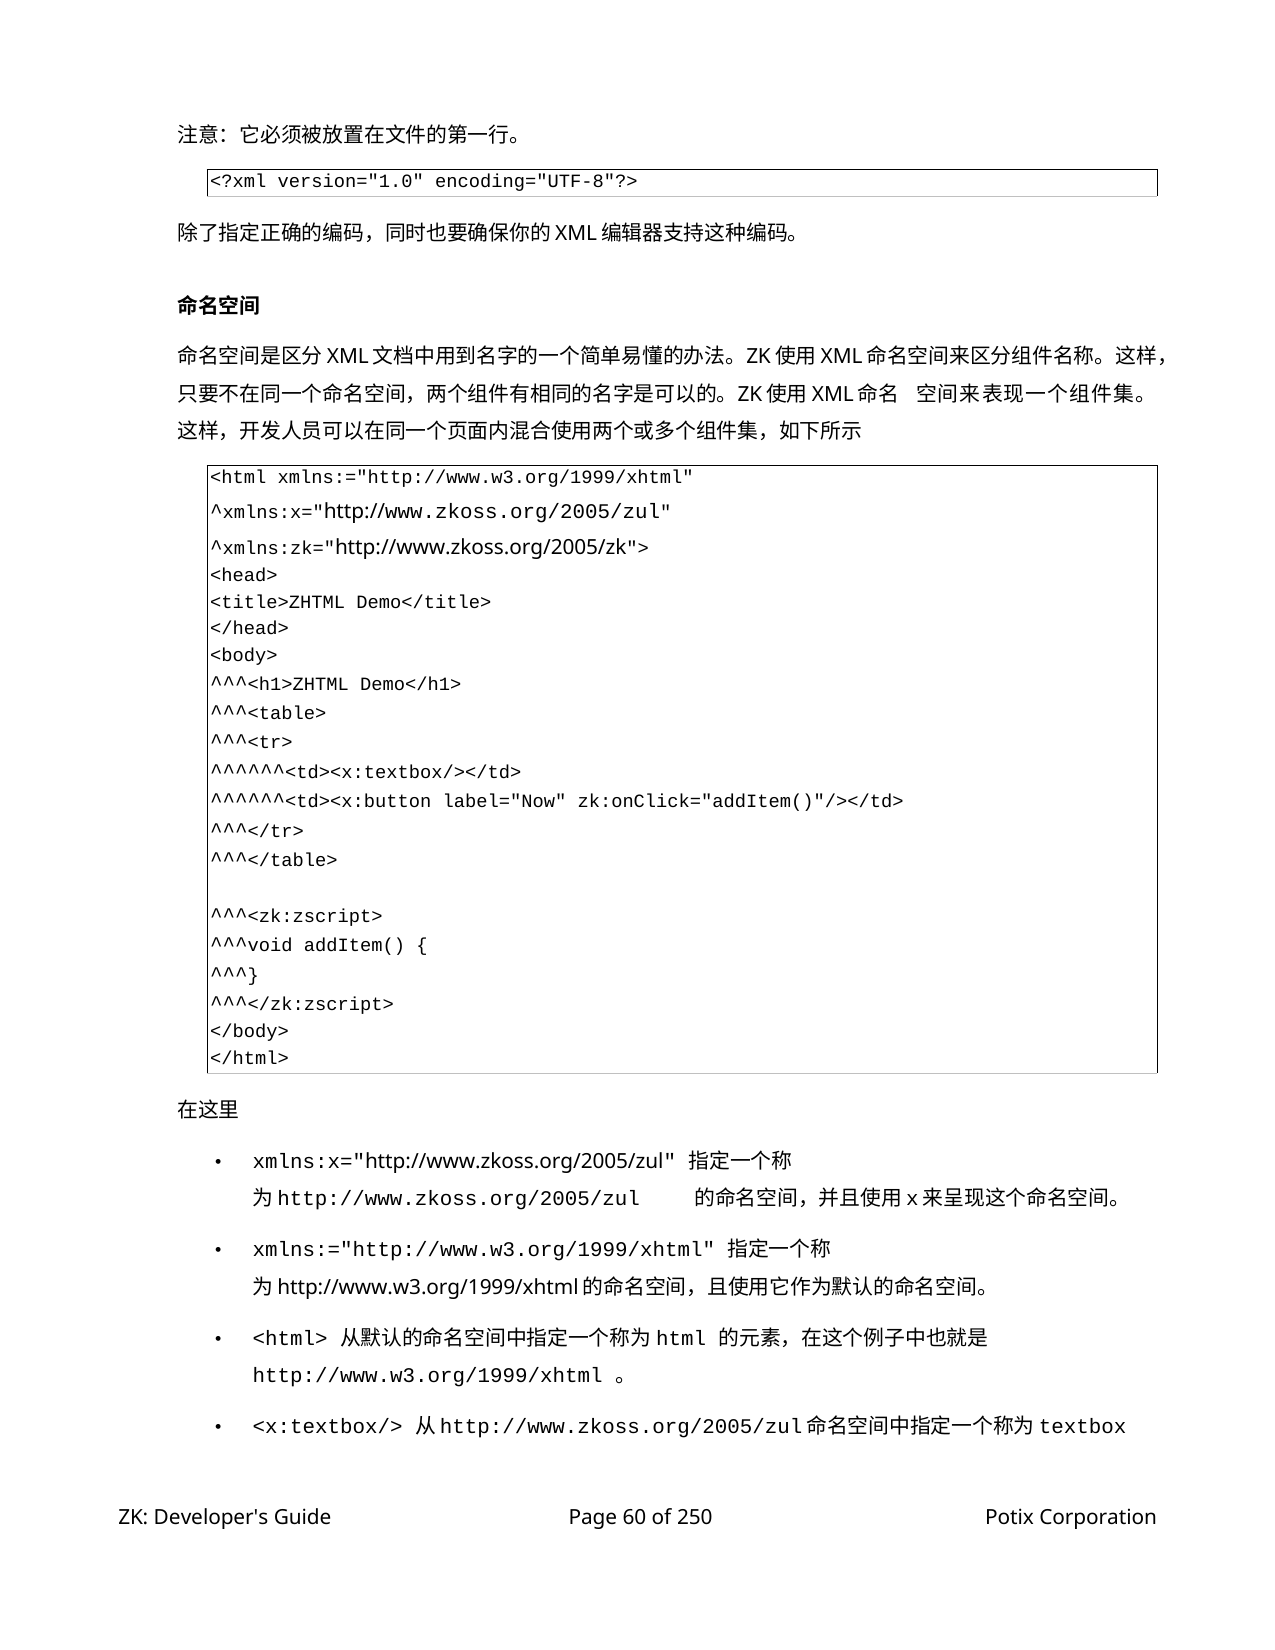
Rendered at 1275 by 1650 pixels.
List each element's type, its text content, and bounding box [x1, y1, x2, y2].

text 在这里 [177, 1093, 1157, 1123]
list xmlns:="http://www.w3.org/1999/xhtml" 指定一个称为http://www.w3.org/1999/xhtml的命名空间，且使用它作为默认的命名空间。 [215, 1233, 1157, 1300]
text 命名空间是区分XML文档中用到名字的一个简单易懂的办法。ZK使用XML命名空间来区分组件名称。这样，只要不在同一个命名空间，两个组件有相同的名字是可以的。ZK使用XML命名 空间来表现一个组件集。这样，开发人员可以在同一个页面内混合使用两个或多个组件集，如下所示 [177, 340, 1157, 445]
text <html xmlns:="http://www.w3.org/1999/xhtml" ^xmlns:x="http://www.zkoss.org/2005/zul" ^xmlns:zk="http://www.zkoss.org/2005/zk"> <head> <title>ZHTML Demo</title> </head> <body> ^^^<h1>ZHTML Demo</h1> ^^^<table> ^^^<tr> ^^^^^^<td><x:textbox/></td> ^^^^^^<td><x:button label="Now" zk:onClick="addItem()"/></td> ^^^</tr> ^^^</table> ^^^<zk:zscript> ^^^void addItem() { ^^^} ^^^</zk:zscript> </body> </html> [208, 466, 1157, 1073]
list <html> 从默认的命名空间中指定一个称为 html 的元素，在这个例子中也就是 http://www.w3.org/1999/xhtml 。 [215, 1321, 1157, 1389]
text 注意：它必须被放置在文件的第一行。 [177, 118, 1157, 148]
list <x:textbox/> 从http://www.zkoss.org/2005/zul命名空间中指定一个称为textbox [215, 1409, 1157, 1440]
text <?xml version="1.0" encoding="UTF-8"?> [208, 170, 1157, 196]
subtitle 命名空间 [177, 289, 1157, 319]
list xmlns:x="http://www.zkoss.org/2005/zul" 指定一个称为http://www.zkoss.org/2005/zul 的命名空间，并且使用x来呈现这个命名空间。 [215, 1144, 1157, 1212]
text 除了指定正确的编码，同时也要确保你的XML编辑器支持这种编码。 [177, 217, 1157, 247]
